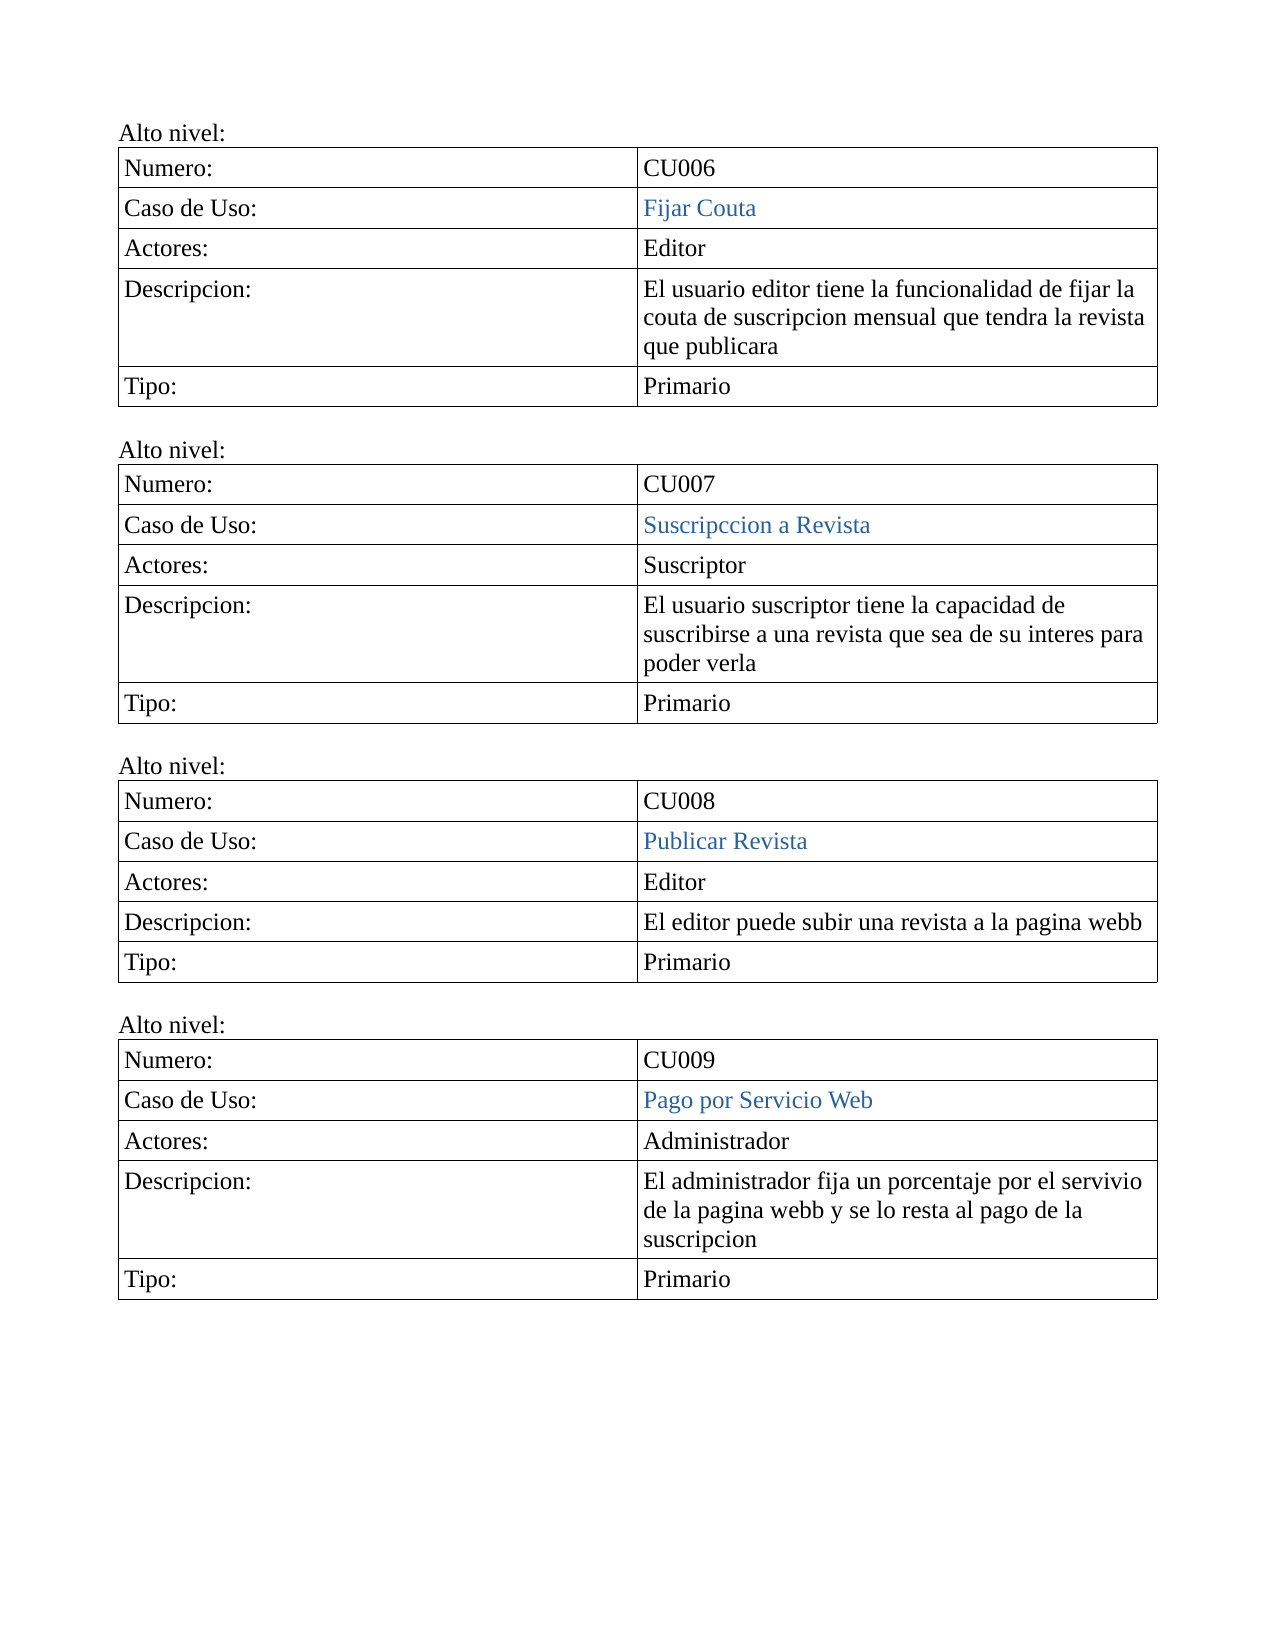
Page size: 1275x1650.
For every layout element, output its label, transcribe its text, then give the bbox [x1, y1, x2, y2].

table_cell Primario [638, 1259, 1157, 1298]
table_cell El usuario suscriptor tiene la capacidad de suscribirse a una revista que sea de su interes para poder verla [638, 586, 1157, 682]
table_header CU007 [638, 465, 1157, 504]
text Alto nivel: [118, 435, 1157, 463]
table_cell Editor [638, 862, 1157, 901]
text Alto nivel: [118, 1011, 1157, 1039]
table_cell El editor puede subir una revista a la pagina webb [638, 902, 1157, 941]
table_cell Caso de Uso: [119, 505, 637, 544]
table_cell Primario [638, 942, 1157, 982]
table_cell El usuario editor tiene la funcionalidad de fijar la couta de suscripcion mensual que tendra la revista que publicara [638, 269, 1157, 366]
table_cell Descripcion: [119, 902, 637, 941]
table_cell Actores: [119, 545, 637, 584]
text Alto nivel: [118, 751, 1157, 780]
table_header Numero: [119, 1040, 637, 1080]
table_cell Editor [638, 229, 1157, 268]
table_cell Pago por Servicio Web [638, 1081, 1157, 1120]
table_cell El administrador fija un porcentaje por el servivio de la pagina webb y se lo resta al pago de la suscripcion [638, 1161, 1157, 1258]
table_cell Suscripccion a Revista [638, 505, 1157, 544]
table_cell Caso de Uso: [119, 188, 637, 227]
table_header CU006 [638, 148, 1157, 187]
table_cell Actores: [119, 1121, 637, 1160]
table_cell Descripcion: [119, 586, 637, 682]
table_cell Descripcion: [119, 1161, 637, 1258]
table_cell Tipo: [119, 942, 637, 982]
table_cell Caso de Uso: [119, 822, 637, 861]
table_header CU008 [638, 781, 1157, 821]
table_cell Primario [638, 683, 1157, 723]
table_cell Suscriptor [638, 545, 1157, 584]
table_cell Tipo: [119, 367, 637, 406]
table_cell Descripcion: [119, 269, 637, 366]
table_cell Administrador [638, 1121, 1157, 1160]
table_cell Primario [638, 367, 1157, 406]
table_cell Fijar Couta [638, 188, 1157, 227]
table_cell Publicar Revista [638, 822, 1157, 861]
table_header Numero: [119, 781, 637, 821]
table_header CU009 [638, 1040, 1157, 1080]
table_cell Actores: [119, 229, 637, 268]
table_cell Tipo: [119, 683, 637, 723]
table_cell Tipo: [119, 1259, 637, 1298]
table_cell Actores: [119, 862, 637, 901]
table_header Numero: [119, 465, 637, 504]
text Alto nivel: [118, 118, 1157, 147]
table_header Numero: [119, 148, 637, 187]
table_cell Caso de Uso: [119, 1081, 637, 1120]
